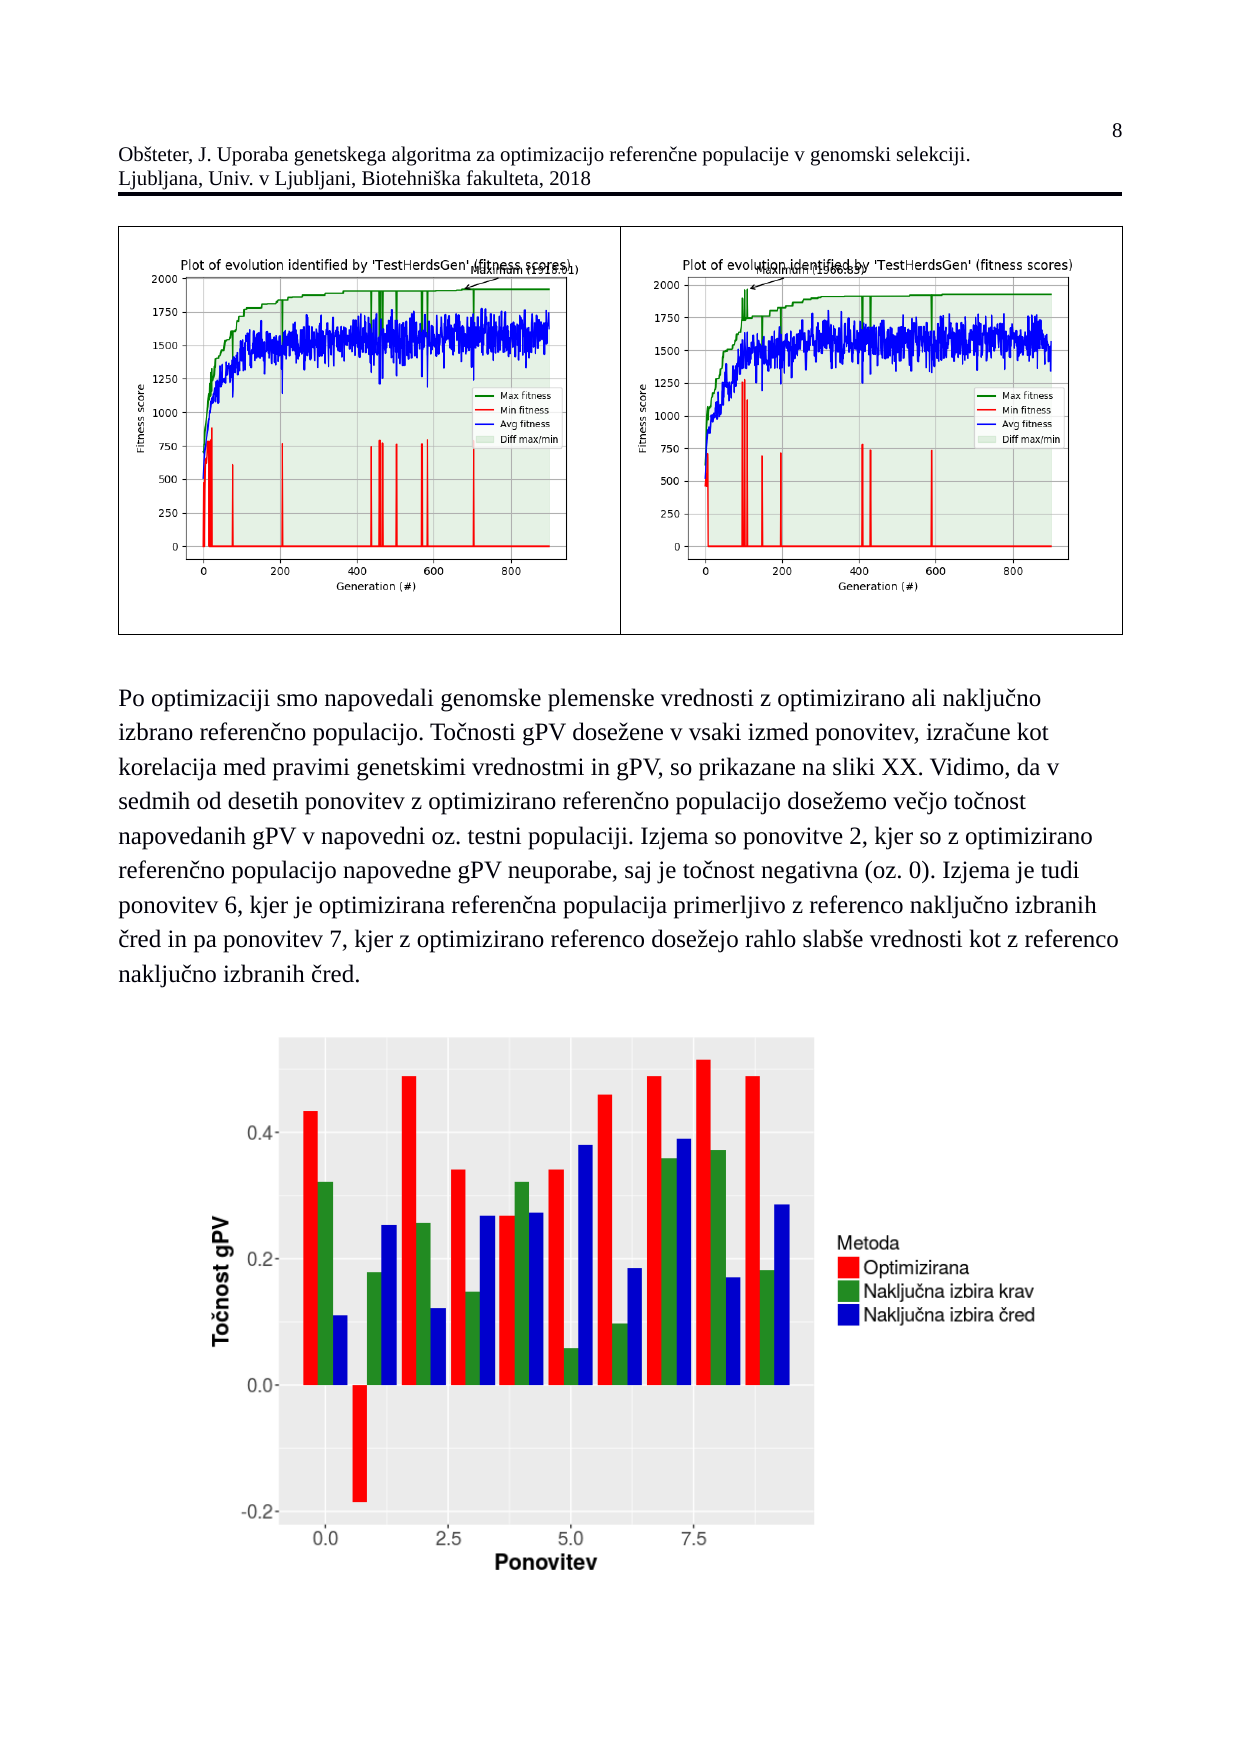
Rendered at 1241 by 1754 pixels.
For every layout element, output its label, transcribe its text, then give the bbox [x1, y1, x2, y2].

picture [210, 1032, 1044, 1575]
text Po optimizaciji smo napovedali genomske plemenske vrednosti z optimizirano ali naključno izbrano referenčno populacijo. Točnosti gPV dosežene v vsaki izmed ponovitev, izračune kot korelacija med pravimi genetskimi vrednostmi in gPV, so prikazane na sliki XX. Vidimo, da v sedmih od desetih ponovitev z optimizirano referenčno populacijo dosežemo večjo točnost napovedanih gPV v napovedni oz. testni populaciji. Izjema so ponovitve 2, kjer so z optimizirano referenčno populacijo napovedne gPV neuporabe, saj je točnost negativna (oz. 0). Izjema je tudi ponovitev 6, kjer je optimizirana referenčna populacija primerljivo z referenco naključno izbranih čred in pa ponovitev 7, kjer z optimizirano referenco dosežejo rahlo slabše vrednosti kot z referenco naključno izbranih čred. [118, 683, 1122, 987]
picture [626, 232, 1117, 599]
table_cell [621, 227, 1122, 633]
table_cell [119, 227, 620, 633]
picture [124, 232, 615, 599]
